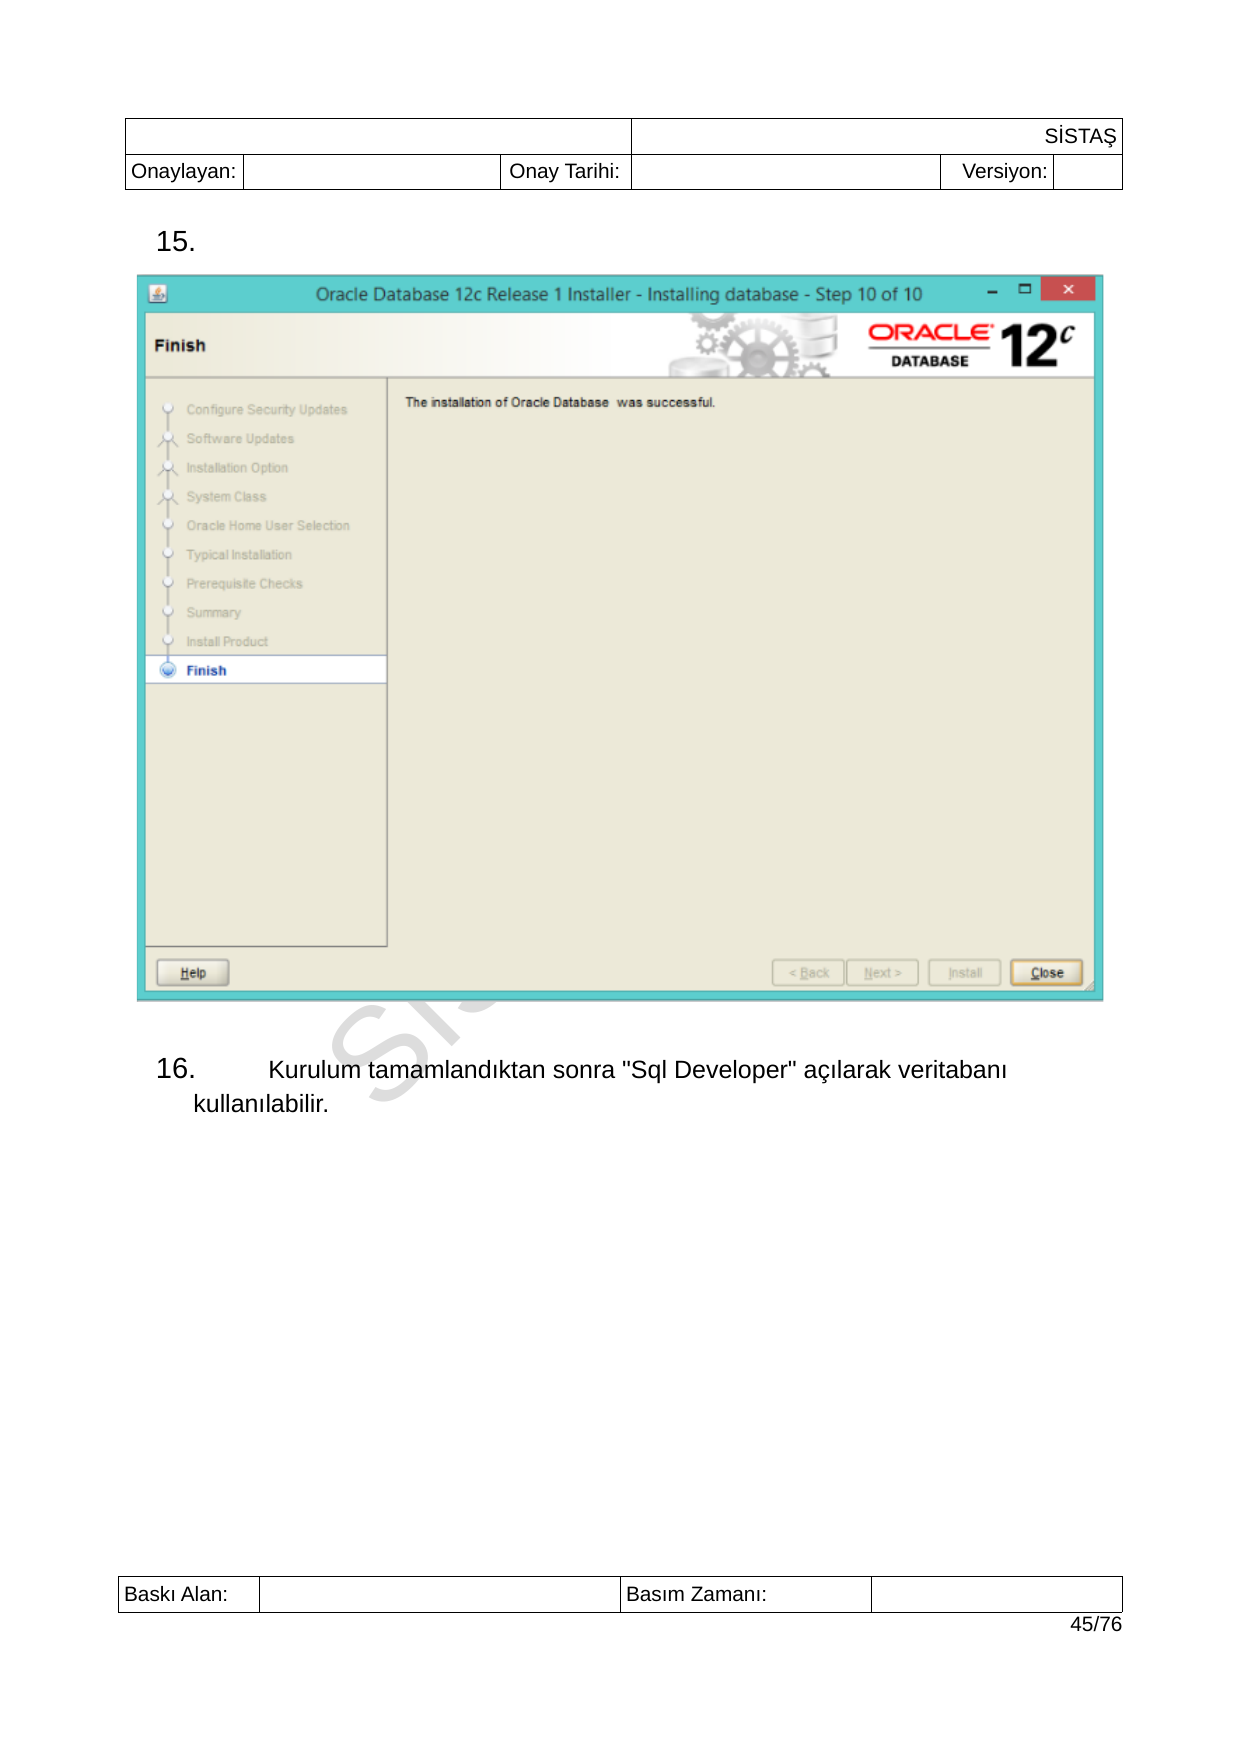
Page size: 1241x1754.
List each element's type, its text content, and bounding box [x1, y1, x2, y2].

picture [136, 274, 1104, 1002]
list Kurulum tamamlandıktan sonra "Sql Developer" açılarak veritabanı kullanılabilir. [156, 1051, 1122, 1118]
